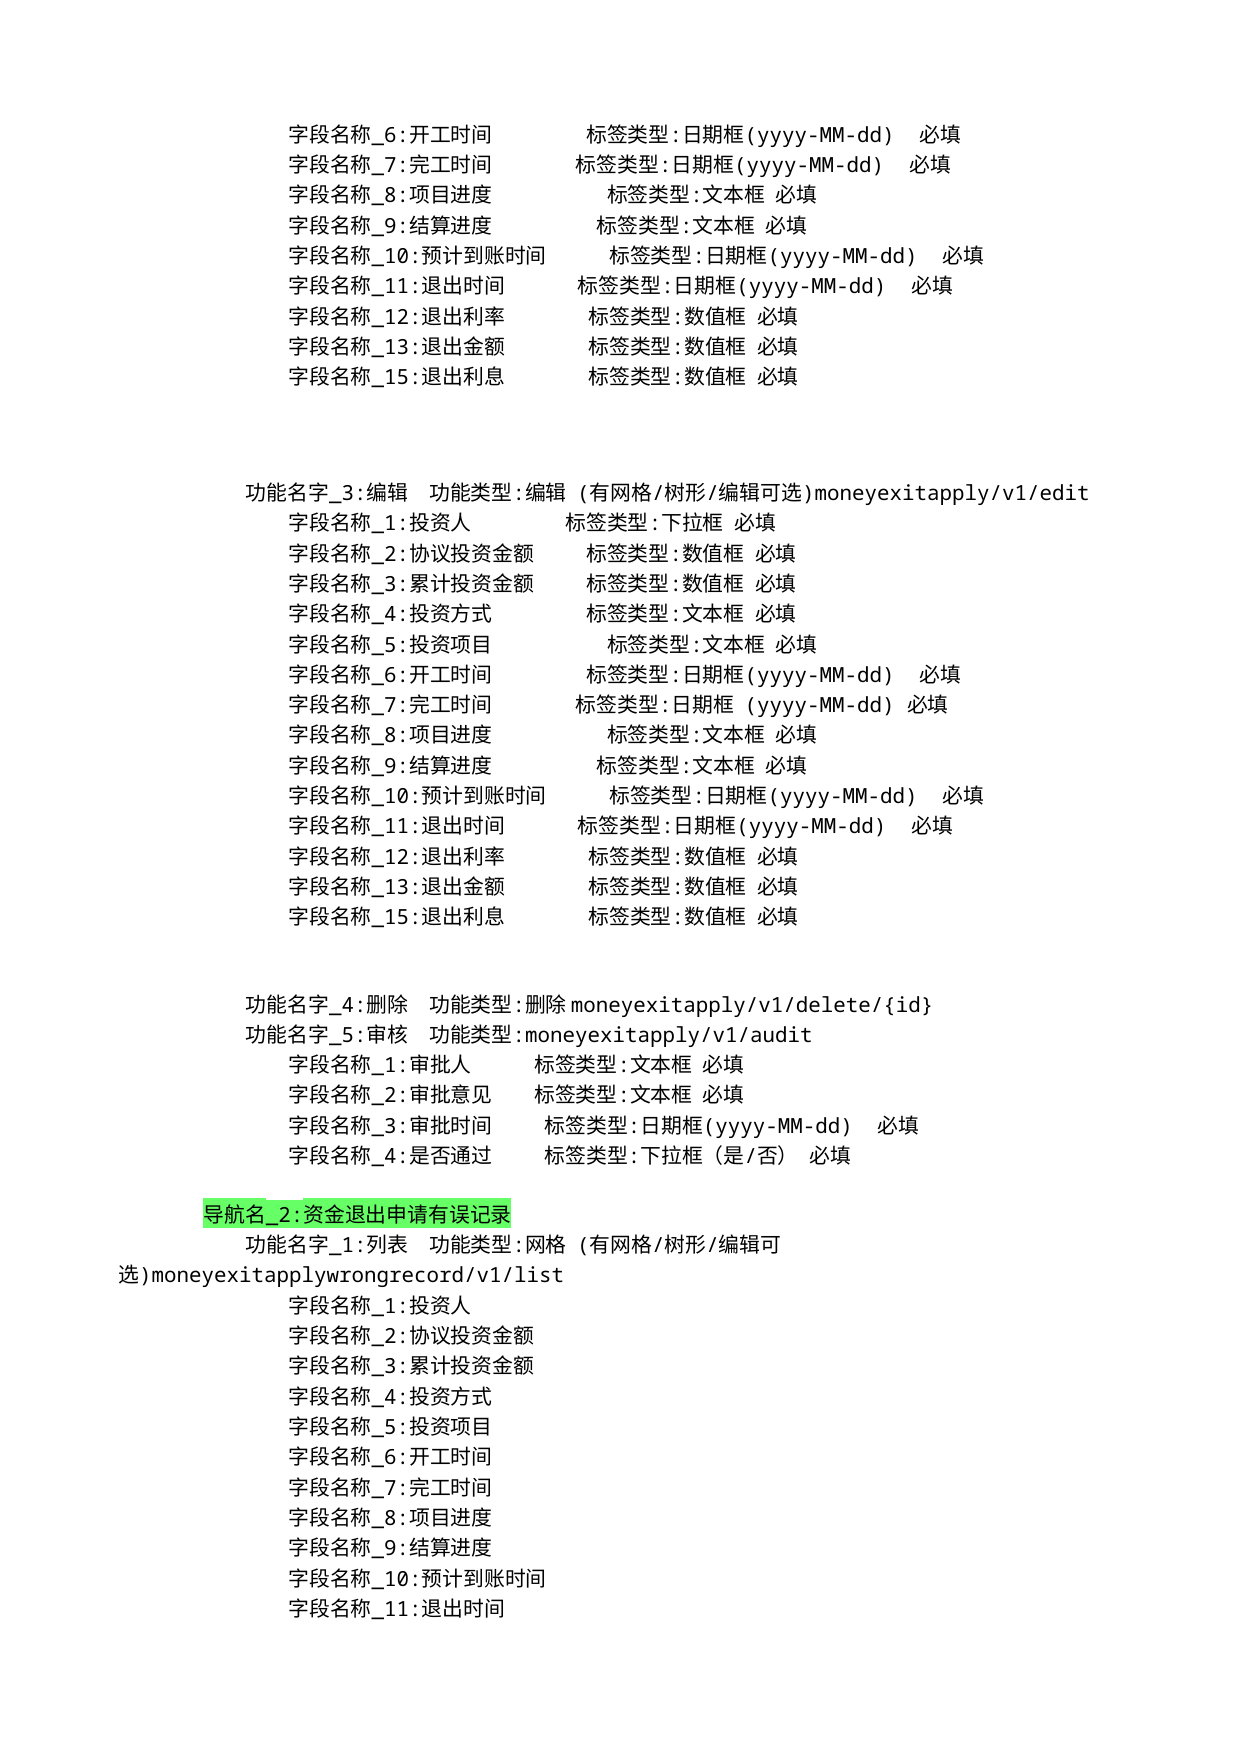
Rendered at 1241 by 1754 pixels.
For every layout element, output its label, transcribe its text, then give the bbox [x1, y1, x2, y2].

text 字段名称_9:结算进度 标签类型:文本框 必填 [118, 749, 1122, 779]
text 字段名称_1:审批人 标签类型:文本框 必填 [118, 1048, 1122, 1079]
text 字段名称_10:预计到账时间 标签类型:日期框(yyyy-MM-dd) 必填 [118, 239, 1122, 270]
text 字段名称_2:协议投资金额 标签类型:数值框 必填 [118, 537, 1122, 567]
text 功能名字_1:列表 功能类型:网格 (有网格/树形/编辑可选)moneyexitapplywrongrecord/v1/list [118, 1228, 1122, 1289]
text 字段名称_1:投资人 [118, 1289, 1122, 1319]
text 字段名称_7:完工时间 标签类型:日期框 (yyyy-MM-dd) 必填 [118, 688, 1122, 719]
text 功能名字_4:删除 功能类型:删除moneyexitapply/v1/delete/{id} [118, 988, 1122, 1018]
text 字段名称_2:审批意见 标签类型:文本框 必填 [118, 1079, 1122, 1109]
text 字段名称_2:协议投资金额 [118, 1319, 1122, 1350]
text 字段名称_3:审批时间 标签类型:日期框(yyyy-MM-dd) 必填 [118, 1109, 1122, 1139]
text 字段名称_6:开工时间 [118, 1441, 1122, 1471]
text 字段名称_13:退出金额 标签类型:数值框 必填 [118, 330, 1122, 361]
text 字段名称_8:项目进度 标签类型:文本框 必填 [118, 179, 1122, 209]
text 字段名称_7:完工时间 标签类型:日期框(yyyy-MM-dd) 必填 [118, 148, 1122, 179]
text 字段名称_9:结算进度 [118, 1532, 1122, 1562]
text 字段名称_1:投资人 标签类型:下拉框 必填 [118, 507, 1122, 537]
text 功能名字_3:编辑 功能类型:编辑 (有网格/树形/编辑可选)moneyexitapply/v1/edit [118, 476, 1122, 507]
text 字段名称_4:投资方式 [118, 1380, 1122, 1410]
text 字段名称_6:开工时间 标签类型:日期框(yyyy-MM-dd) 必填 [118, 658, 1122, 688]
text 字段名称_4:是否通过 标签类型:下拉框（是/否） 必填 [118, 1139, 1122, 1170]
text 字段名称_6:开工时间 标签类型:日期框(yyyy-MM-dd) 必填 [118, 118, 1122, 148]
text 字段名称_5:投资项目 [118, 1410, 1122, 1441]
text 字段名称_13:退出金额 标签类型:数值框 必填 [118, 870, 1122, 901]
text 字段名称_9:结算进度 标签类型:文本框 必填 [118, 209, 1122, 239]
text 字段名称_3:累计投资金额 [118, 1350, 1122, 1380]
text 字段名称_12:退出利率 标签类型:数值框 必填 [118, 840, 1122, 870]
text 功能名字_5:审核 功能类型:moneyexitapply/v1/audit [118, 1018, 1122, 1048]
text 字段名称_10:预计到账时间 [118, 1562, 1122, 1592]
text 字段名称_15:退出利息 标签类型:数值框 必填 [118, 901, 1122, 931]
text 字段名称_11:退出时间 [118, 1592, 1122, 1622]
text 字段名称_8:项目进度 [118, 1501, 1122, 1532]
text 字段名称_7:完工时间 [118, 1471, 1122, 1501]
text 字段名称_15:退出利息 标签类型:数值框 必填 [118, 361, 1122, 391]
text 字段名称_8:项目进度 标签类型:文本框 必填 [118, 719, 1122, 749]
text 字段名称_10:预计到账时间 标签类型:日期框(yyyy-MM-dd) 必填 [118, 779, 1122, 810]
text 字段名称_5:投资项目 标签类型:文本框 必填 [118, 628, 1122, 658]
text 字段名称_4:投资方式 标签类型:文本框 必填 [118, 597, 1122, 628]
text 字段名称_12:退出利率 标签类型:数值框 必填 [118, 300, 1122, 330]
text 字段名称_3:累计投资金额 标签类型:数值框 必填 [118, 567, 1122, 597]
text 导航名_2:资金退出申请有误记录 [118, 1198, 1122, 1228]
text 字段名称_11:退出时间 标签类型:日期框(yyyy-MM-dd) 必填 [118, 270, 1122, 300]
text 字段名称_11:退出时间 标签类型:日期框(yyyy-MM-dd) 必填 [118, 810, 1122, 840]
